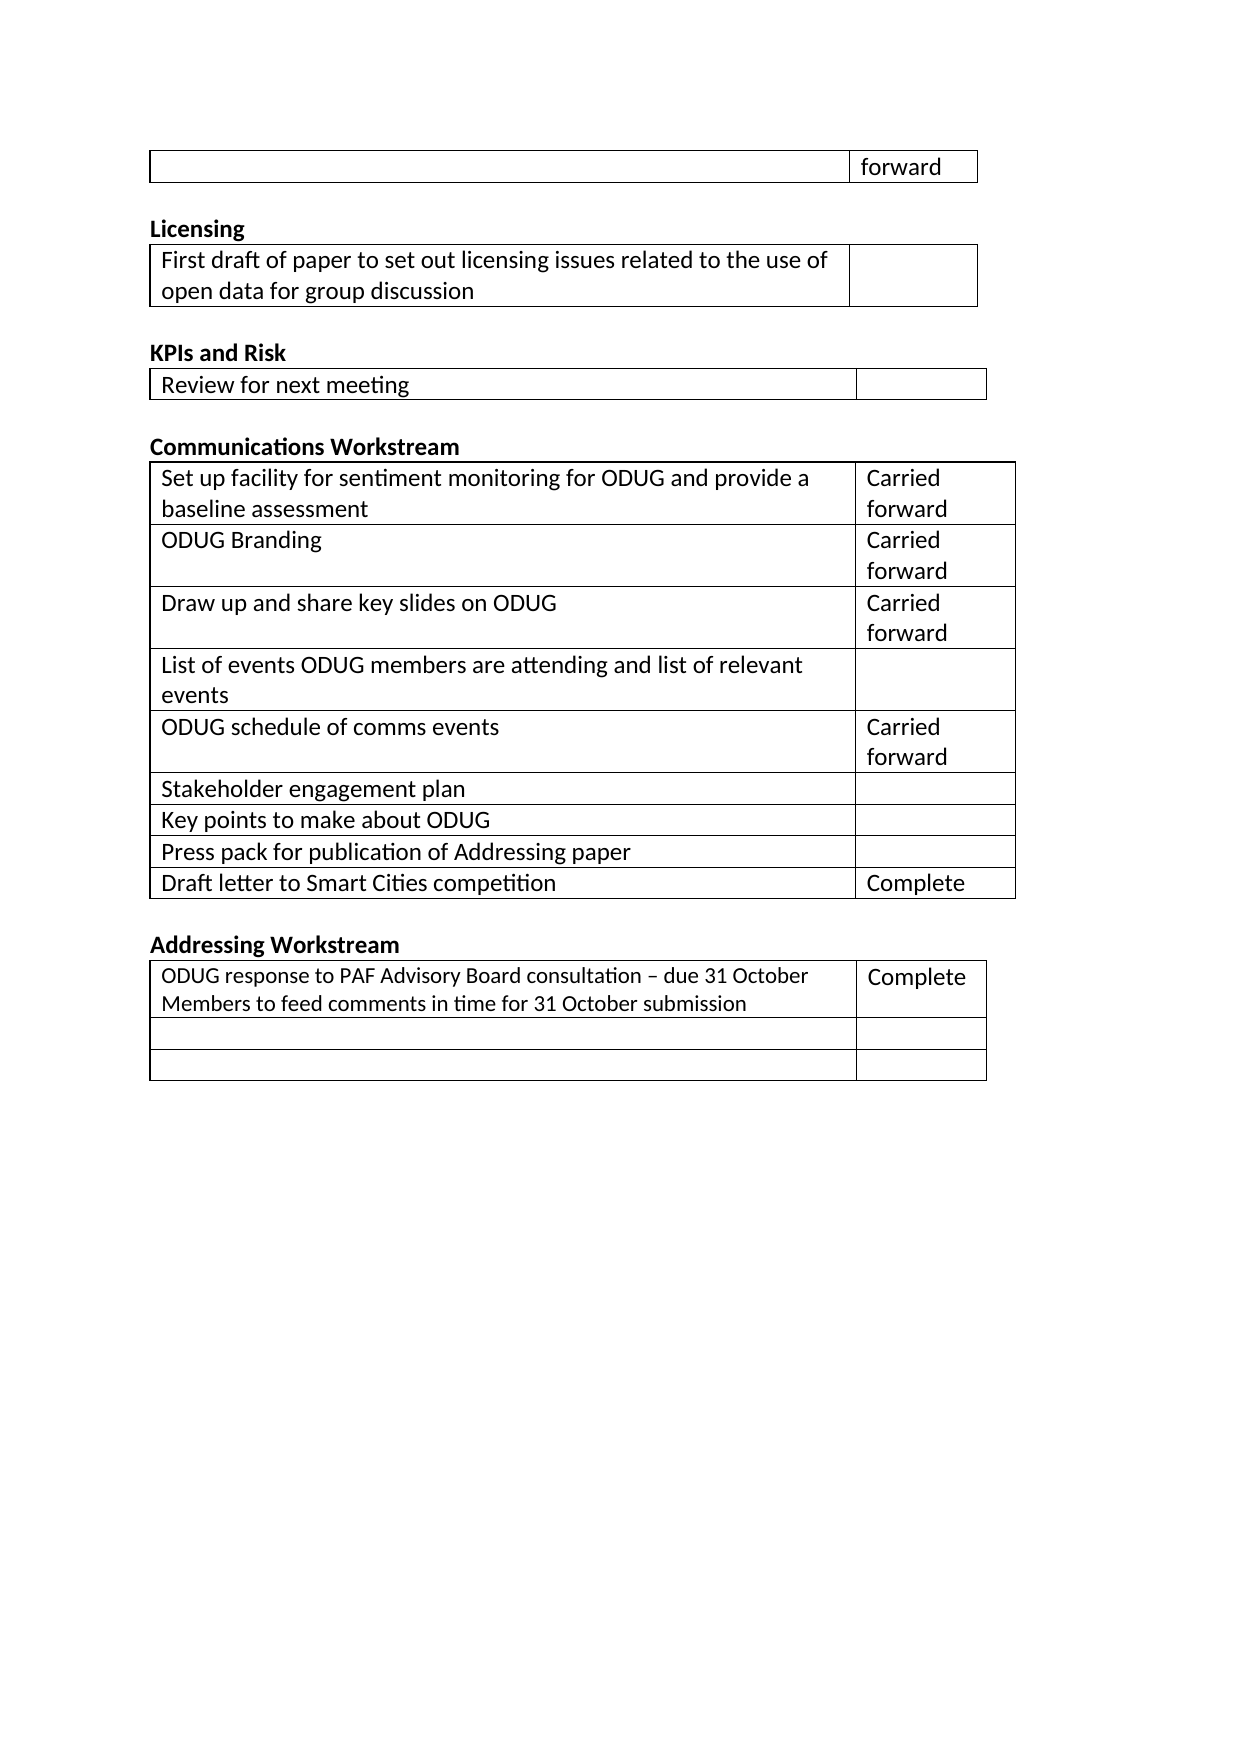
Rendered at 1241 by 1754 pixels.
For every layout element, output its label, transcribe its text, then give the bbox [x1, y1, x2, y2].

table_cell [151, 1018, 856, 1049]
text Addressing Workstream [150, 930, 1090, 960]
table_header ODUG response to PAF Advisory Board consultation – due 31 October Members to feed comments in time for 31 October submission [151, 961, 856, 1017]
table_header forward [850, 151, 977, 182]
table_cell List of events ODUG members are attending and list of relevant events [151, 649, 855, 710]
table_header First draft of paper to set out licensing issues related to the use of open data for group discussion [151, 245, 849, 306]
table_header Complete [857, 961, 986, 1017]
table_cell [856, 773, 1015, 803]
table_cell [856, 836, 1015, 867]
table_cell Key points to make about ODUG [151, 805, 855, 835]
table_cell Stakeholder engagement plan [151, 773, 855, 803]
table_cell Carried forward [856, 587, 1015, 648]
table_cell Press pack for publication of Addressing paper [151, 836, 855, 867]
table_cell ODUG schedule of comms events [151, 711, 855, 772]
table_header Review for next meeting [151, 369, 856, 399]
table_cell [857, 1018, 986, 1049]
table_cell [856, 805, 1015, 835]
table_cell Carried forward [856, 525, 1015, 586]
text Licensing [150, 213, 1090, 244]
table_cell [856, 649, 1015, 710]
table_header Carried forward [856, 463, 1015, 523]
table_cell Complete [856, 868, 1015, 898]
table_header Set up facility for sentiment monitoring for ODUG and provide a baseline assessment [151, 463, 855, 523]
table_cell ODUG Branding [151, 525, 855, 586]
text KPIs and Risk [150, 337, 1090, 368]
table_cell Draft letter to Smart Cities competition [151, 868, 855, 898]
table_cell [857, 1050, 986, 1080]
table_cell [151, 1050, 856, 1080]
text Communications Workstream [150, 431, 1090, 461]
table_cell Carried forward [856, 711, 1015, 772]
table_cell Draw up and share key slides on ODUG [151, 587, 855, 648]
table_header [857, 369, 986, 399]
table_header [151, 151, 849, 182]
table_header [850, 245, 977, 306]
